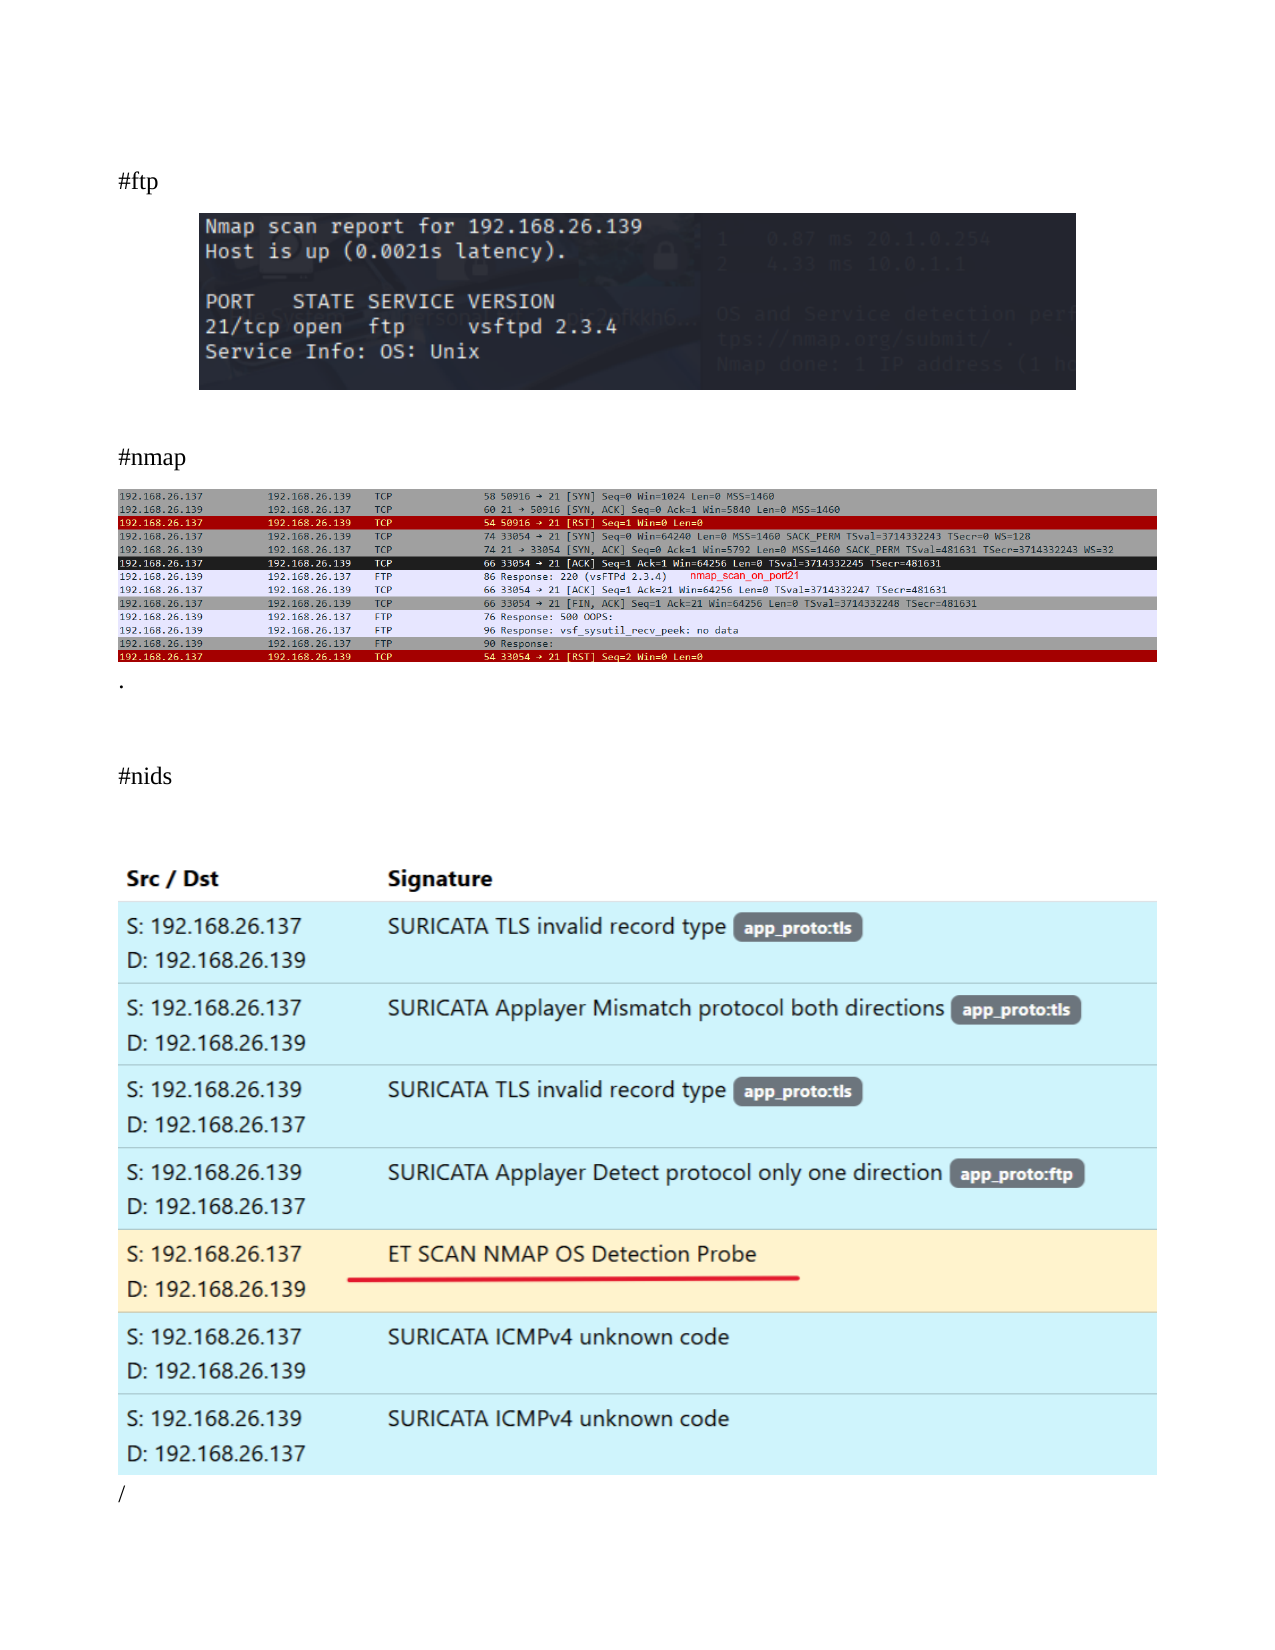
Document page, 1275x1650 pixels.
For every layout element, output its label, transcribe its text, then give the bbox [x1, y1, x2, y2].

text . [118, 662, 1157, 694]
picture [118, 489, 1157, 662]
picture [118, 808, 1157, 1475]
text #ftp [118, 166, 1157, 194]
text #nmap [118, 442, 1157, 471]
picture [199, 213, 1076, 390]
text / [118, 1475, 1157, 1507]
text #nids [118, 761, 1157, 789]
